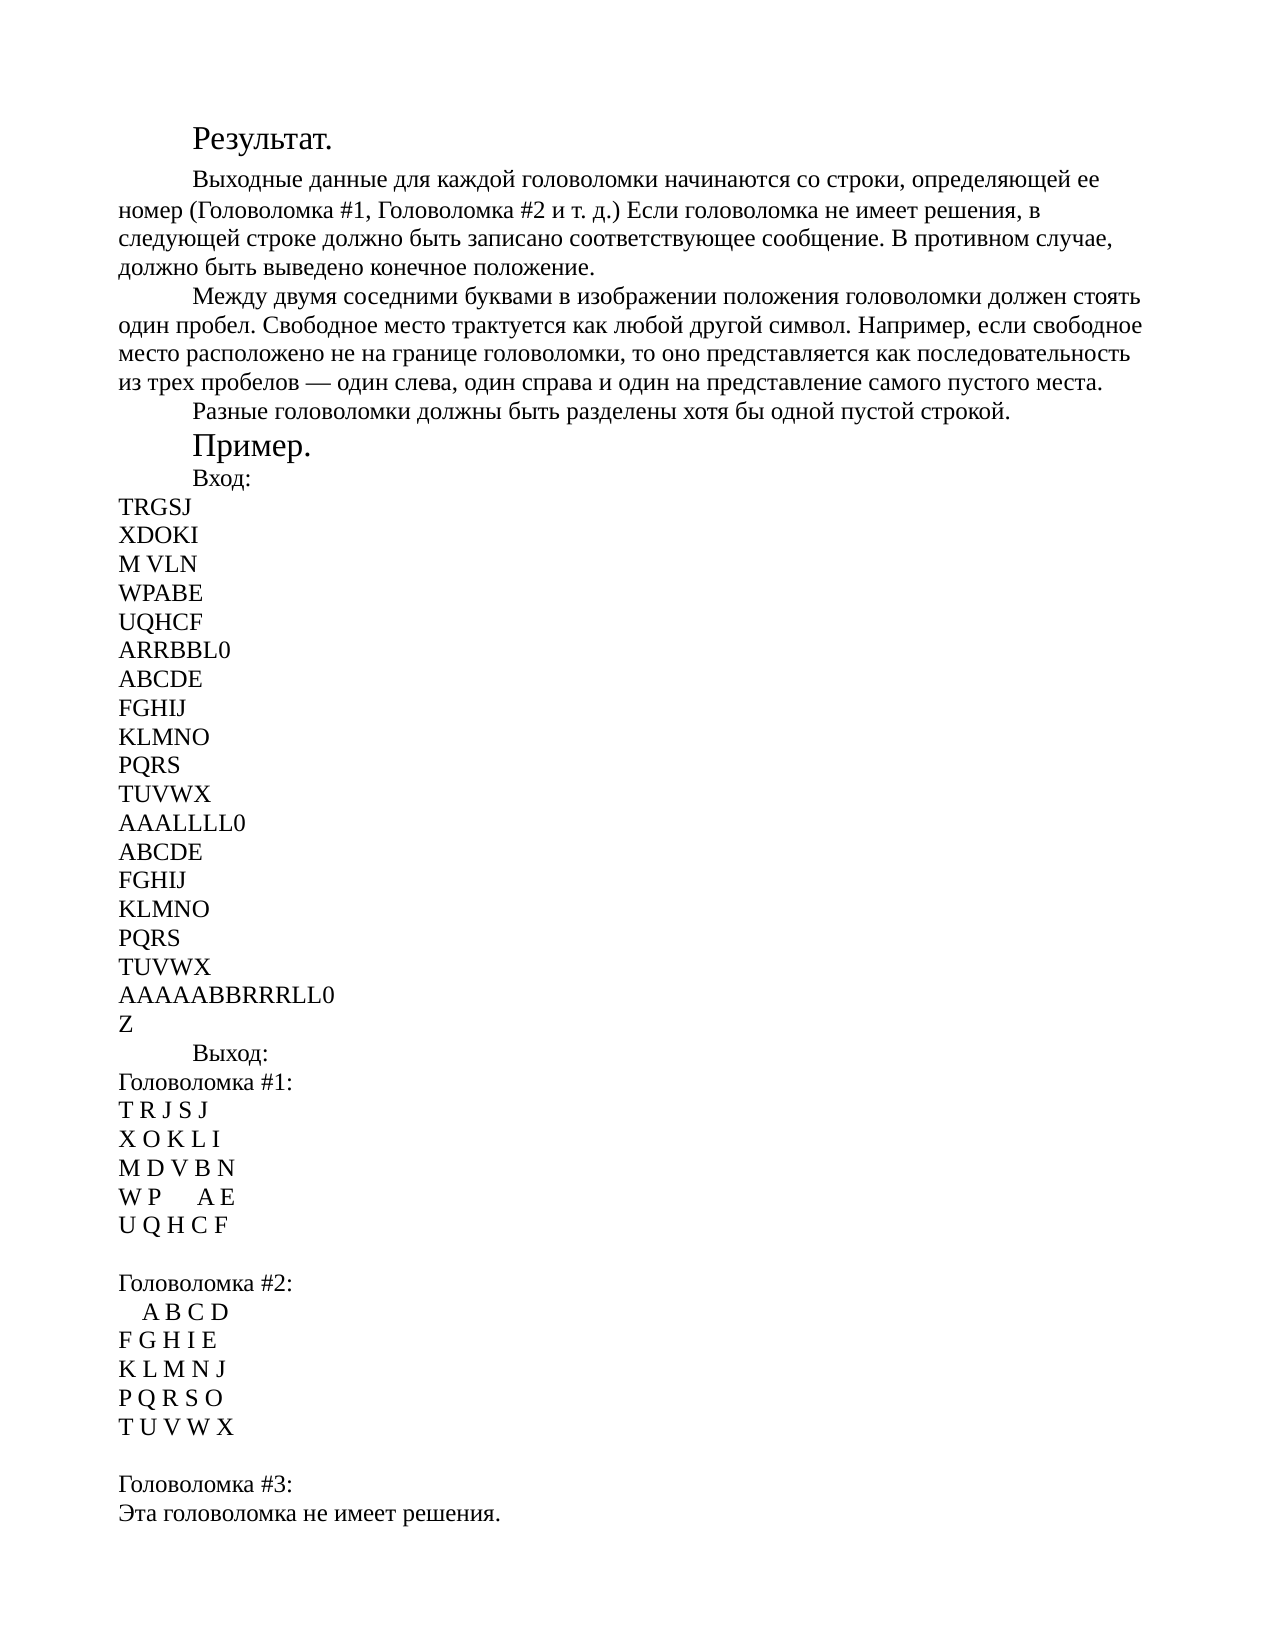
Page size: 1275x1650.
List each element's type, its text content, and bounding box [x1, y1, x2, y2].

text Головоломка #1: [118, 1067, 1157, 1096]
text T R J S J [118, 1096, 1157, 1124]
text KLMNO [118, 722, 1157, 751]
text U Q H C F [118, 1211, 1157, 1239]
text P Q R S O [118, 1383, 1157, 1412]
text X O K L I [118, 1124, 1157, 1153]
text A B C D [118, 1297, 1157, 1326]
text XDOKI [118, 521, 1157, 549]
text Выходные данные для каждой головоломки начинаются со строки, определяющей ее номер (Головоломка #1, Головоломка #2 и т. д.) Если головоломка не имеет решения, в следующей строке должно быть записано соответствующее сообщение. В противном случае, должно быть выведено конечное положение. [118, 156, 1157, 281]
text UQHCF [118, 607, 1157, 636]
text Пример. [118, 425, 1157, 463]
text Головоломка #2: [118, 1268, 1157, 1297]
text ARRBBL0 [118, 636, 1157, 664]
text Разные головоломки должны быть разделены хотя бы одной пустой строкой. [118, 396, 1157, 425]
text PQRS [118, 923, 1157, 952]
text Результат. [118, 118, 1157, 156]
text Z [118, 1009, 1157, 1038]
text Головоломка #3: [118, 1469, 1157, 1498]
text AAAAABBRRRLL0 [118, 981, 1157, 1009]
text ABCDE [118, 664, 1157, 693]
text TRGSJ [118, 492, 1157, 521]
text Выход: [118, 1038, 1157, 1067]
text TUVWX [118, 779, 1157, 808]
text KLMNO [118, 894, 1157, 923]
text T U V W X [118, 1412, 1157, 1441]
text PQRS [118, 751, 1157, 779]
text M VLN [118, 549, 1157, 578]
text ABCDE [118, 837, 1157, 866]
text W P A E [118, 1182, 1157, 1211]
text FGHIJ [118, 866, 1157, 894]
text AAALLLL0 [118, 808, 1157, 837]
text TUVWX [118, 952, 1157, 981]
text Эта головоломка не имеет решения. [118, 1498, 1157, 1527]
text Вход: [118, 463, 1157, 492]
text Между двумя соседними буквами в изображении положения головоломки должен стоять один пробел. Свободное место трактуется как любой другой символ. Например, если свободное место расположено не на границе головоломки, то оно представляется как последовательность из трех пробелов — один слева, один справа и один на представление самого пустого места. [118, 281, 1157, 396]
text K L M N J [118, 1354, 1157, 1383]
text M D V B N [118, 1153, 1157, 1182]
text FGHIJ [118, 693, 1157, 722]
text F G H I E [118, 1326, 1157, 1354]
text WPABE [118, 578, 1157, 607]
